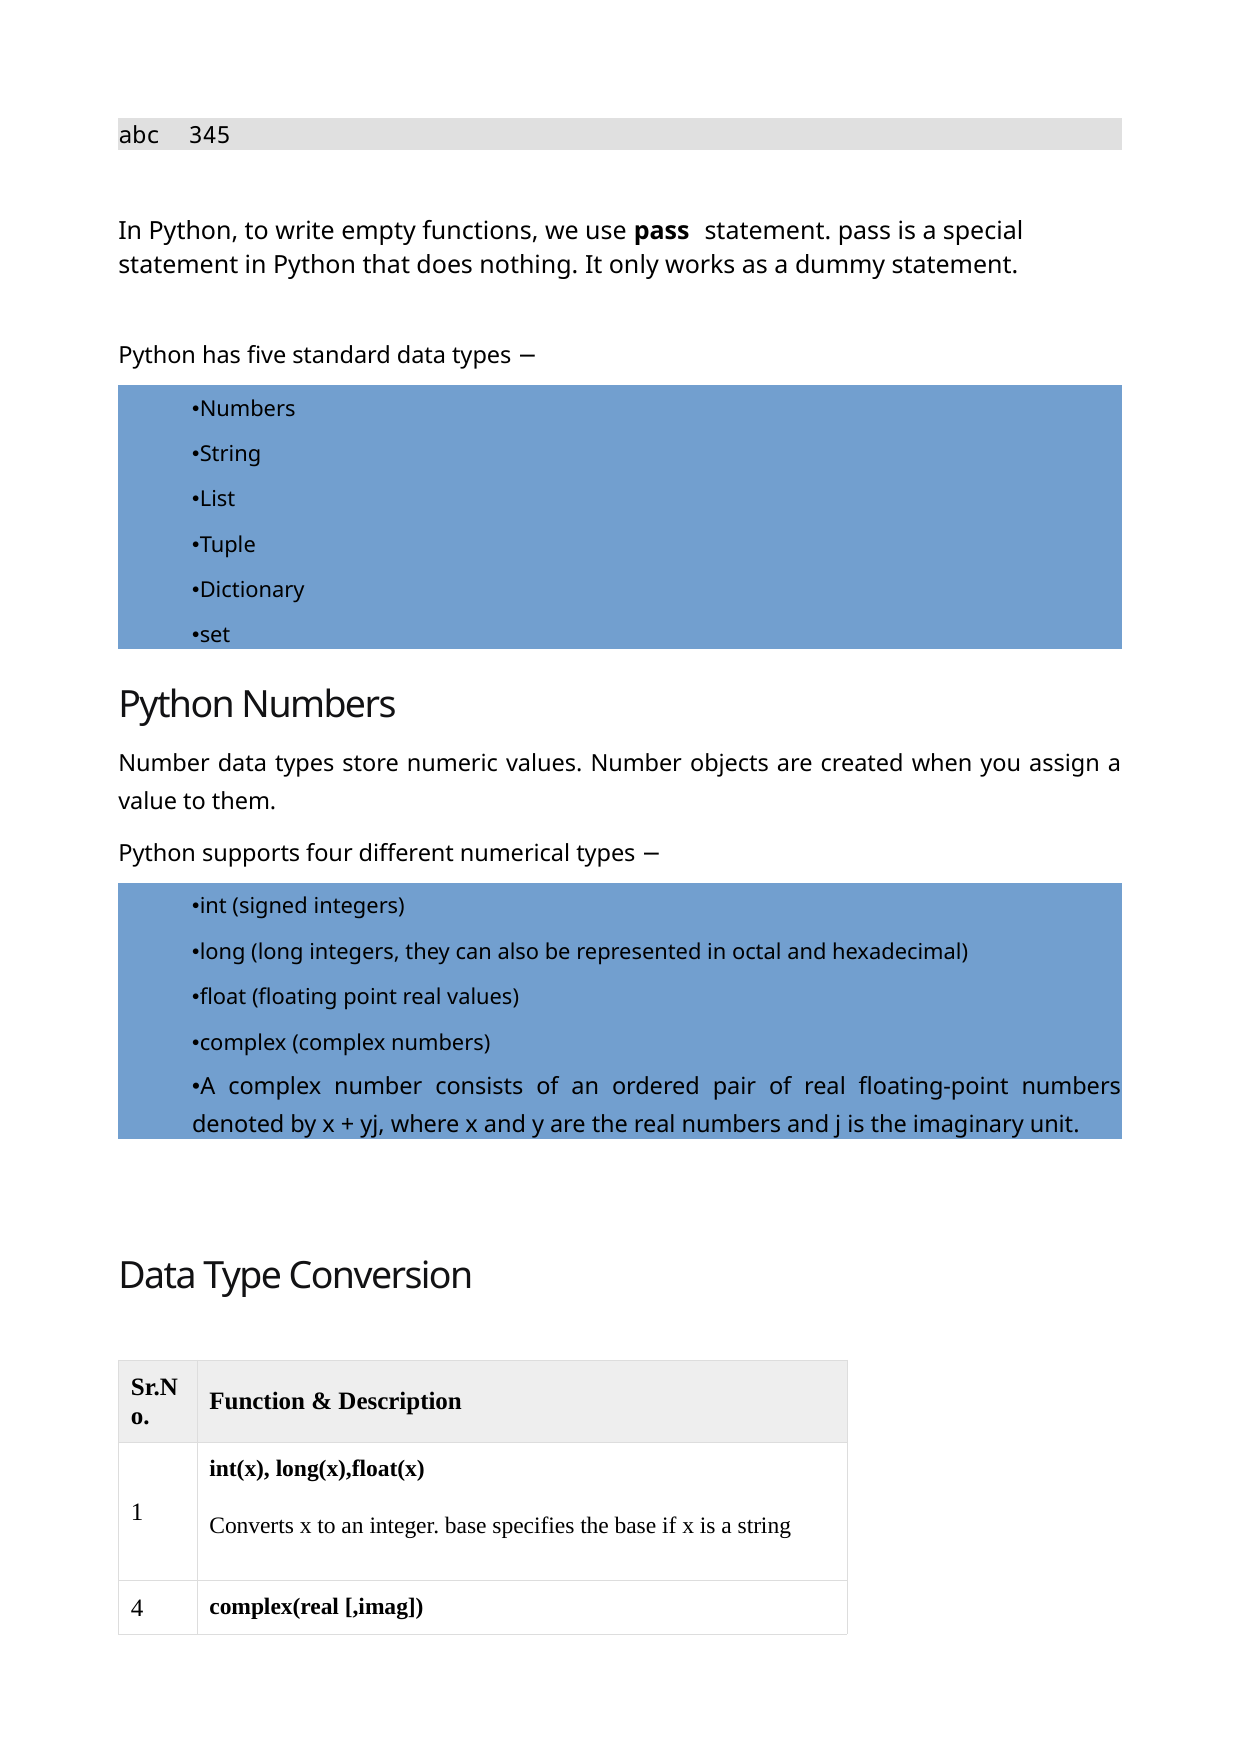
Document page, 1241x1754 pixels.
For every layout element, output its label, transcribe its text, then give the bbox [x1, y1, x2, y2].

table_cell complex(real [,imag]) [198, 1581, 847, 1634]
text Number data types store numeric values. Number objects are created when you assign a value to them. [118, 741, 1122, 816]
text abc 345 [118, 118, 1122, 150]
text In Python, to write empty functions, we use pass statement. pass is a special statement in Python that does nothing. It only works as a dummy statement. [118, 213, 1122, 281]
table_header Sr.No. [119, 1361, 197, 1442]
list List [118, 476, 1122, 513]
table_cell 4 [119, 1581, 197, 1634]
text Python supports four different numerical types − [118, 831, 1122, 868]
list Dictionary [118, 566, 1122, 604]
list A complex number consists of an ordered pair of real floating-point numbers denoted by x + yj, where x and y are the real numbers and j is the imaginary unit. [118, 1064, 1122, 1139]
list complex (complex numbers) [118, 1019, 1122, 1056]
list Tuple [118, 521, 1122, 558]
table_cell 1 [119, 1443, 197, 1580]
list String [118, 430, 1122, 468]
list long (long integers, they can also be represented in octal and hexadecimal) [118, 928, 1122, 966]
table_cell int(x), long(x),float(x) Converts x to an integer. base specifies the base if x is a string [198, 1443, 847, 1580]
list set [118, 611, 1122, 649]
subtitle Data Type Conversion [118, 1248, 1122, 1299]
table_header Function & Description [198, 1361, 847, 1442]
list float (floating point real values) [118, 973, 1122, 1011]
text Python has five standard data types − [118, 333, 1122, 370]
subtitle Python Numbers [118, 678, 1122, 729]
list Numbers [118, 385, 1122, 422]
list int (signed integers) [118, 883, 1122, 920]
